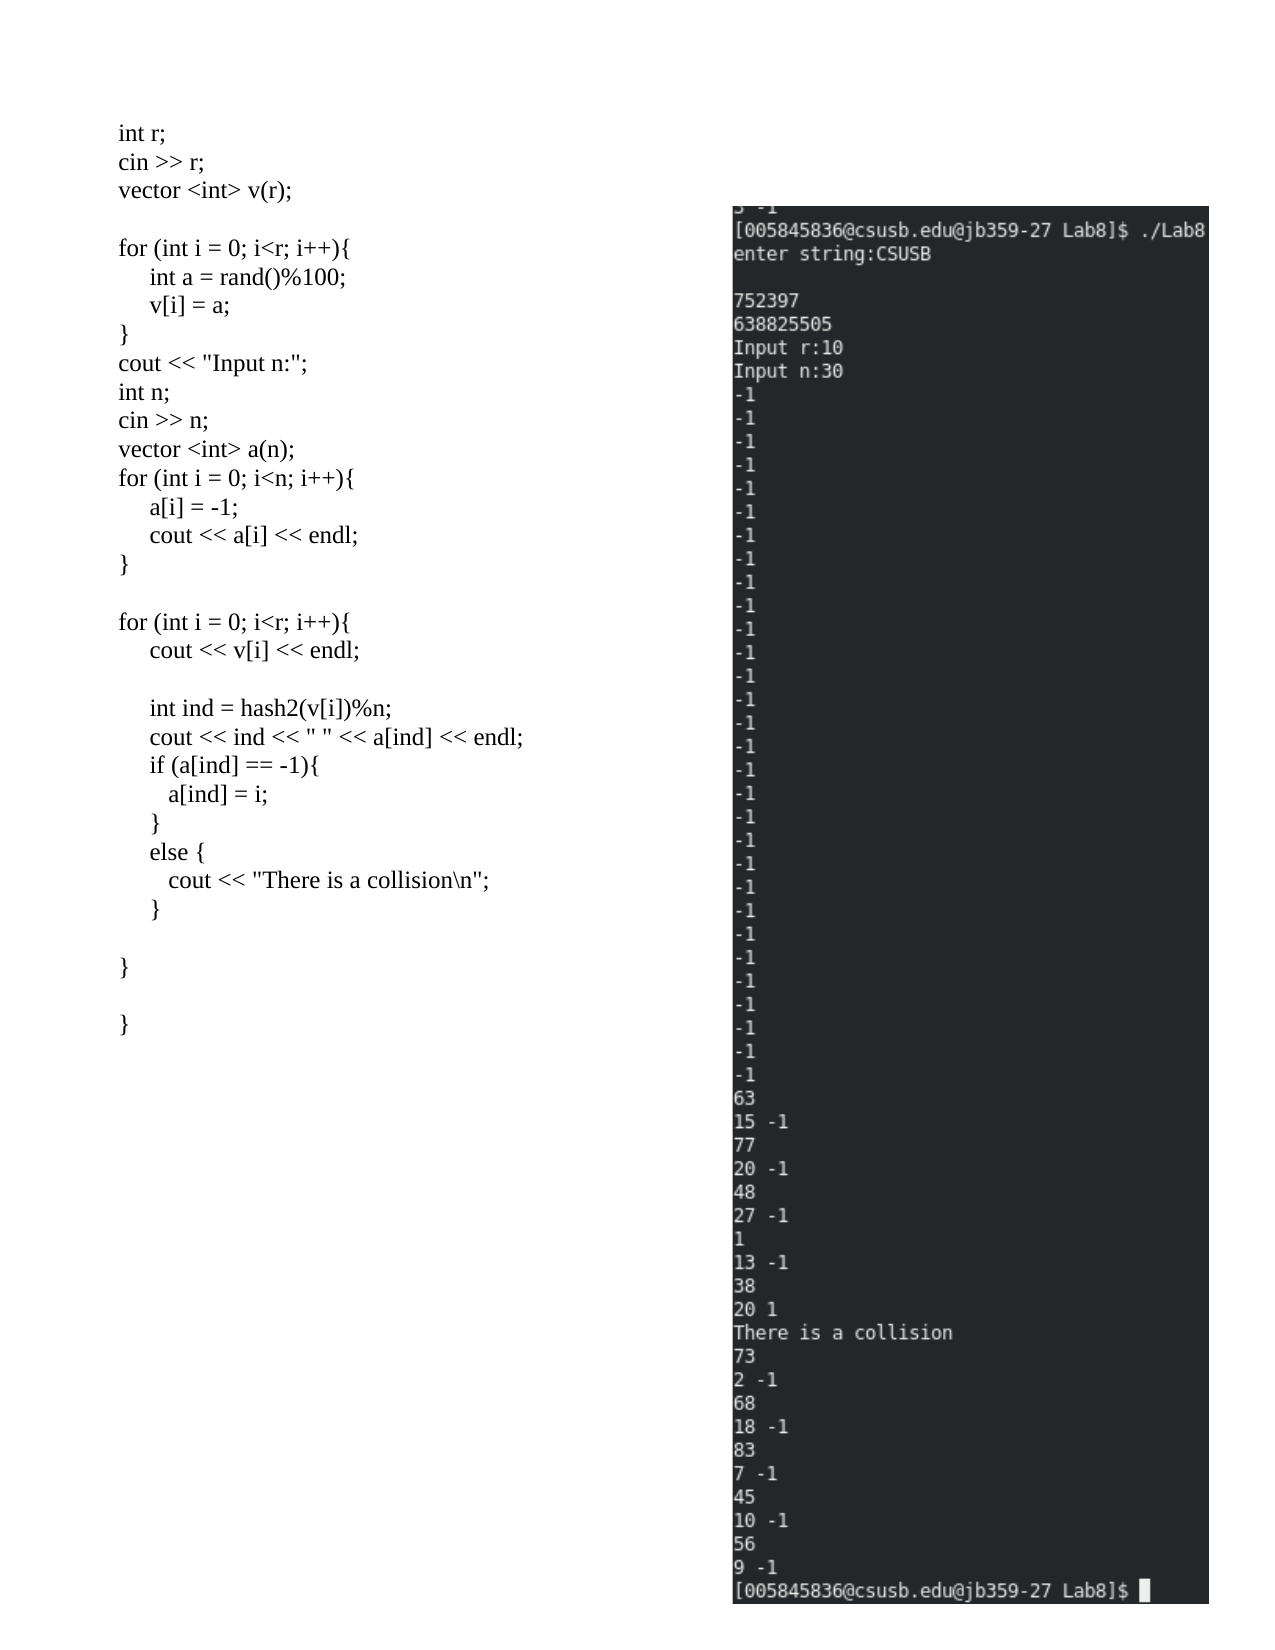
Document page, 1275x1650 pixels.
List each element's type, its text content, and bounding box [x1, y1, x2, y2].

text } [118, 952, 732, 981]
text } [118, 549, 732, 578]
text a[ind] = i; [118, 779, 732, 808]
text } [118, 894, 732, 923]
text for (int i = 0; i<r; i++){ [118, 233, 732, 262]
text for (int i = 0; i<n; i++){ [118, 463, 732, 492]
text int ind = hash2(v[i])%n; [118, 693, 732, 722]
text int a = rand()%100; [118, 262, 732, 291]
text vector <int> a(n); [118, 434, 732, 463]
text cout << a[i] << endl; [118, 521, 732, 549]
text for (int i = 0; i<r; i++){ [118, 607, 732, 636]
text if (a[ind] == -1){ [118, 751, 732, 779]
text } [118, 1009, 732, 1038]
picture [732, 206, 1209, 1604]
text cout << v[i] << endl; [118, 636, 732, 664]
text else { [118, 837, 732, 866]
text int r; [118, 118, 1157, 147]
text vector <int> v(r); [118, 176, 1157, 204]
text } [118, 808, 732, 837]
text } [118, 319, 732, 348]
text a[i] = -1; [118, 492, 732, 521]
text cout << ind << " " << a[ind] << endl; [118, 722, 732, 751]
text v[i] = a; [118, 291, 732, 319]
text cin >> r; [118, 147, 1157, 176]
text int n; [118, 377, 732, 406]
text cin >> n; [118, 406, 732, 434]
text cout << "There is a collision\n"; [118, 866, 732, 894]
text cout << "Input n:"; [118, 348, 732, 377]
